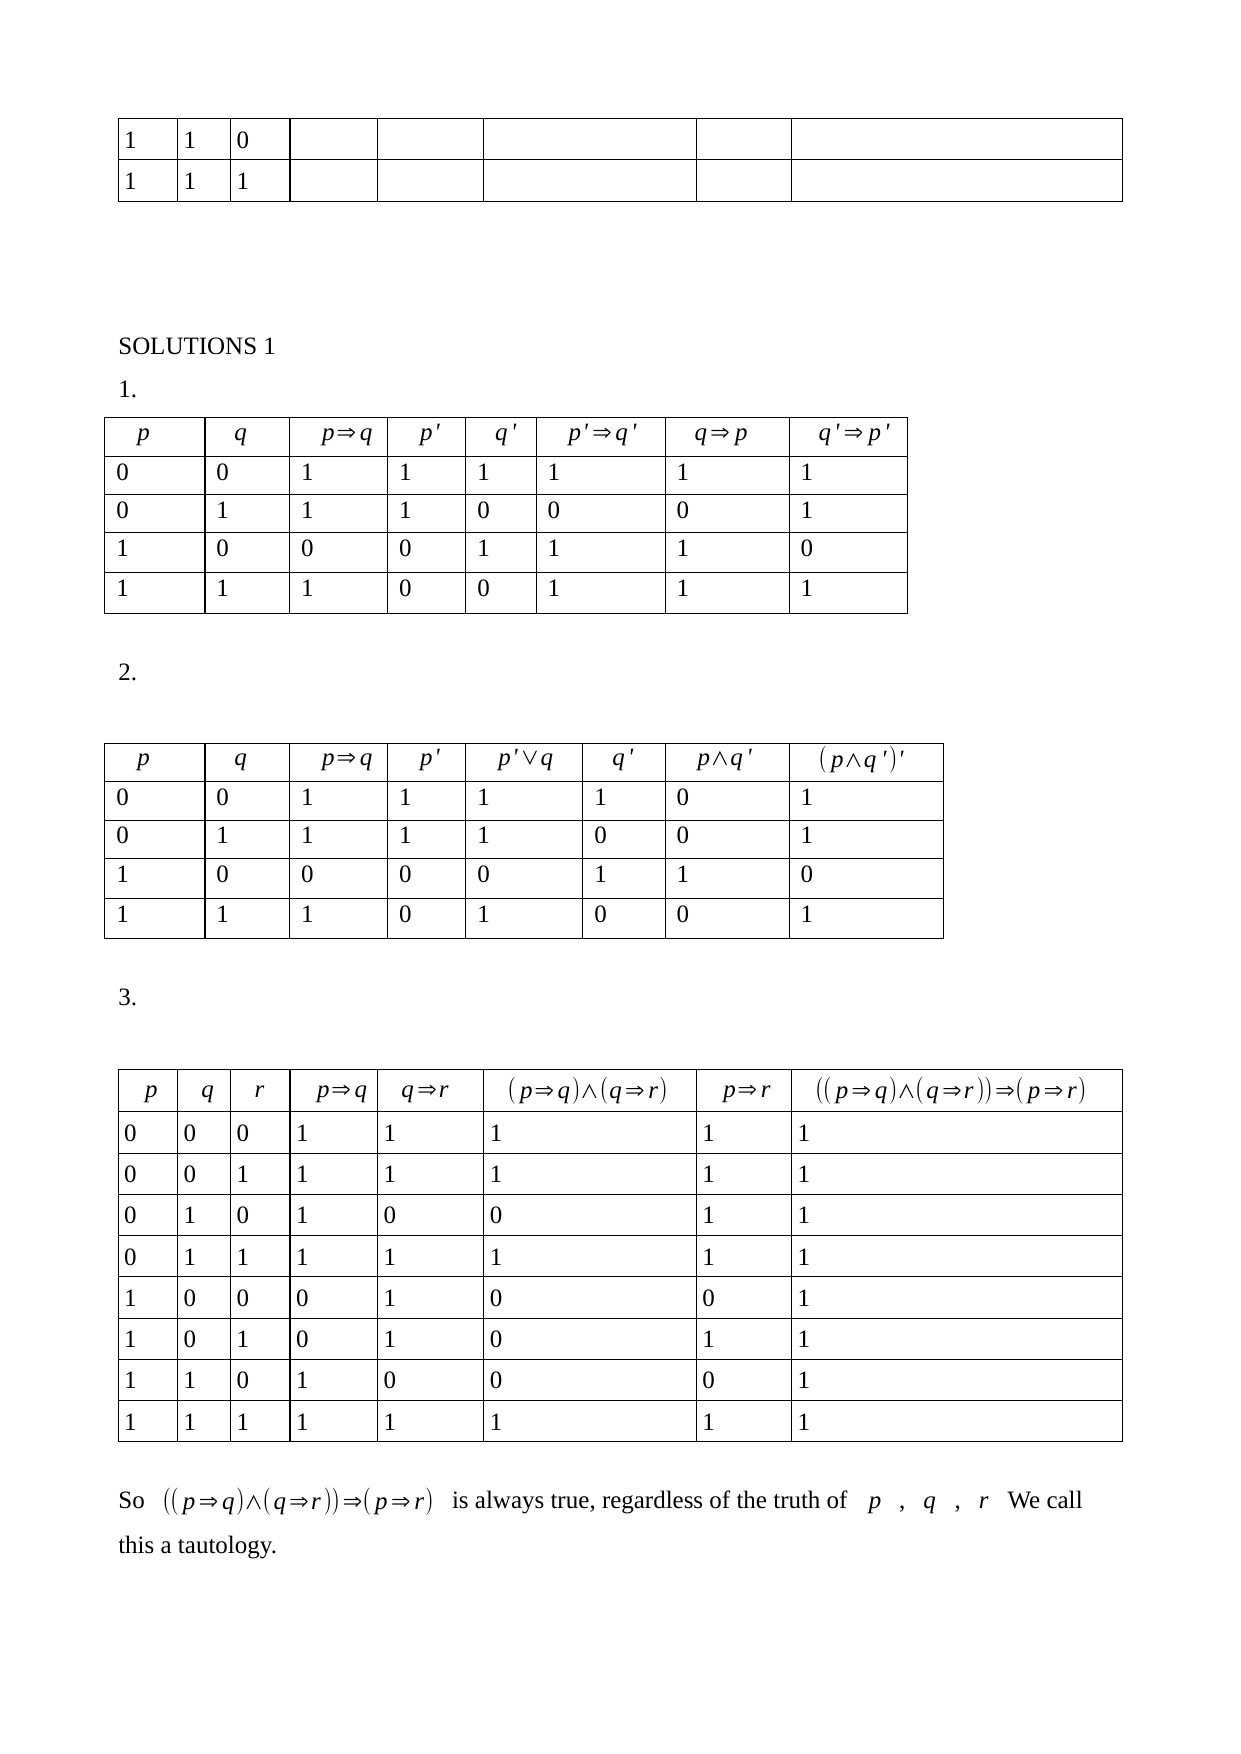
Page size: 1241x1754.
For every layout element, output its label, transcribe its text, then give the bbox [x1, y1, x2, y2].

table_cell 0 [178, 1319, 230, 1359]
table_cell 0 [697, 1277, 791, 1317]
table_header [291, 1070, 377, 1111]
table_cell [484, 119, 696, 159]
table_cell 1 [178, 1360, 230, 1400]
table_cell 0 [583, 821, 665, 858]
table_cell 0 [583, 899, 665, 938]
table_header [119, 1070, 177, 1111]
table_cell 1 [291, 1112, 377, 1152]
table_header [466, 418, 536, 456]
table_cell 1 [291, 1236, 377, 1276]
table_header [537, 418, 665, 456]
table_cell 1 [583, 859, 665, 898]
table_cell 1 [790, 782, 943, 819]
table_cell 1 [206, 495, 289, 532]
table_cell 1 [466, 782, 582, 819]
table_cell 0 [484, 1360, 696, 1400]
table_cell 0 [119, 1195, 177, 1235]
table_cell 1 [792, 1195, 1122, 1235]
table_cell 0 [790, 859, 943, 898]
table_cell 1 [792, 1236, 1122, 1276]
table_cell 1 [697, 1112, 791, 1152]
table_cell 1 [697, 1195, 791, 1235]
table_cell 0 [466, 495, 536, 532]
table_cell 1 [792, 1154, 1122, 1194]
table_cell [291, 160, 377, 201]
table_cell 0 [378, 1360, 483, 1400]
table_cell 0 [790, 533, 907, 572]
table_cell 0 [231, 1112, 289, 1152]
table_cell 0 [178, 1112, 230, 1152]
table_header [666, 744, 789, 781]
table_cell 1 [792, 1277, 1122, 1317]
table_cell 1 [290, 821, 387, 858]
table_cell 1 [466, 533, 536, 572]
table_cell [697, 160, 791, 201]
table_cell 0 [697, 1360, 791, 1400]
table_header [583, 744, 665, 781]
table_cell 1 [378, 1236, 483, 1276]
table_cell 1 [666, 457, 789, 494]
table_cell 0 [231, 1277, 289, 1317]
table_cell 0 [231, 1360, 289, 1400]
table_cell 1 [697, 1154, 791, 1194]
table_cell 1 [388, 782, 465, 819]
table_cell 1 [378, 1112, 483, 1152]
table_cell 1 [666, 573, 789, 613]
table_cell 1 [378, 1401, 483, 1441]
table_cell 1 [388, 495, 465, 532]
table_cell 0 [119, 1154, 177, 1194]
table_cell 0 [378, 1195, 483, 1235]
table_cell 1 [119, 1319, 177, 1359]
table_header [178, 1070, 230, 1111]
table_cell 1 [231, 1401, 289, 1441]
table_cell 1 [291, 1195, 377, 1235]
table_cell [484, 160, 696, 201]
table_cell 1 [290, 495, 387, 532]
table_cell 0 [290, 533, 387, 572]
table_cell 1 [378, 1319, 483, 1359]
table_cell 1 [666, 533, 789, 572]
table_cell 1 [178, 119, 230, 159]
table_cell 0 [178, 1154, 230, 1194]
table_header [105, 744, 204, 781]
table_cell 1 [484, 1112, 696, 1152]
table_cell 0 [105, 821, 204, 858]
table_cell 1 [231, 1319, 289, 1359]
table_cell 0 [291, 1277, 377, 1317]
table_cell 0 [290, 859, 387, 898]
table_cell 1 [178, 1401, 230, 1441]
table_cell 1 [178, 1195, 230, 1235]
table_cell [792, 160, 1122, 201]
text 3. [118, 982, 1122, 1011]
table_cell 0 [484, 1277, 696, 1317]
table_cell 1 [790, 457, 907, 494]
table_cell [378, 119, 483, 159]
table_cell 1 [119, 160, 177, 201]
table_cell 0 [388, 859, 465, 898]
table_cell 1 [792, 1401, 1122, 1441]
table_cell 1 [206, 899, 289, 938]
table_cell 0 [484, 1319, 696, 1359]
table_cell 1 [119, 1360, 177, 1400]
table_cell 1 [231, 160, 289, 201]
text 2. [118, 657, 1122, 686]
table_cell 0 [206, 457, 289, 494]
table_cell 1 [792, 1319, 1122, 1359]
table_cell 0 [105, 495, 204, 532]
table_cell 1 [231, 1236, 289, 1276]
table_cell 0 [206, 782, 289, 819]
table_cell 1 [388, 457, 465, 494]
table_cell 0 [178, 1277, 230, 1317]
table_cell 0 [388, 533, 465, 572]
table_header [206, 418, 289, 456]
table_cell 0 [537, 495, 665, 532]
table_cell 0 [466, 573, 536, 613]
table_cell 1 [790, 495, 907, 532]
table_cell 0 [466, 859, 582, 898]
table_cell 1 [206, 821, 289, 858]
table_cell 0 [231, 1195, 289, 1235]
table_cell 1 [178, 1236, 230, 1276]
table_cell 1 [666, 859, 789, 898]
table_header [290, 418, 387, 456]
table_cell 1 [119, 119, 177, 159]
table_cell 0 [119, 1236, 177, 1276]
table_header [388, 418, 465, 456]
table_cell 0 [105, 782, 204, 819]
table_cell 1 [792, 1112, 1122, 1152]
table_cell 1 [105, 533, 204, 572]
text Sois always true, regardless of the truth of,,We call this a tautology. [118, 1485, 1122, 1559]
table_cell 1 [105, 899, 204, 938]
table_cell 0 [291, 1319, 377, 1359]
table_cell 0 [666, 821, 789, 858]
table_cell 1 [105, 859, 204, 898]
table_cell 0 [206, 533, 289, 572]
table_cell 1 [484, 1401, 696, 1441]
table_cell 1 [290, 899, 387, 938]
table_cell 1 [466, 899, 582, 938]
table_header [206, 744, 289, 781]
table_cell 1 [790, 821, 943, 858]
table_cell 1 [378, 1277, 483, 1317]
table_header [484, 1070, 696, 1111]
table_cell 1 [105, 573, 204, 613]
table_cell [792, 119, 1122, 159]
table_cell 0 [105, 457, 204, 494]
table_cell 0 [388, 899, 465, 938]
table_cell 1 [583, 782, 665, 819]
table_cell 1 [291, 1401, 377, 1441]
table_cell 1 [290, 457, 387, 494]
table_cell 1 [119, 1401, 177, 1441]
table_cell 1 [466, 821, 582, 858]
table_cell 1 [697, 1236, 791, 1276]
table_cell 1 [697, 1401, 791, 1441]
table_header [792, 1070, 1122, 1111]
table_cell 1 [466, 457, 536, 494]
table_header [290, 744, 387, 781]
table_header [697, 1070, 791, 1111]
table_cell 1 [231, 1154, 289, 1194]
table_header [378, 1070, 483, 1111]
table_cell 1 [119, 1277, 177, 1317]
table_cell 0 [388, 573, 465, 613]
text SOLUTIONS 1 [118, 331, 1122, 360]
table_cell 0 [206, 859, 289, 898]
table_cell [378, 160, 483, 201]
table_cell [697, 119, 791, 159]
table_header [790, 418, 907, 456]
table_cell 0 [666, 782, 789, 819]
table_cell 1 [290, 573, 387, 613]
table_cell 1 [206, 573, 289, 613]
table_cell 1 [291, 1154, 377, 1194]
table_cell 1 [790, 899, 943, 938]
table_cell 1 [790, 573, 907, 613]
table_cell 0 [484, 1195, 696, 1235]
table_cell 1 [484, 1154, 696, 1194]
table_header [790, 744, 943, 781]
table_cell 1 [378, 1154, 483, 1194]
table_cell 1 [537, 573, 665, 613]
table_header [666, 418, 789, 456]
table_cell 0 [119, 1112, 177, 1152]
table_cell 1 [537, 533, 665, 572]
table_cell 0 [231, 119, 289, 159]
table_header [388, 744, 465, 781]
table_cell 1 [178, 160, 230, 201]
table_header [105, 418, 204, 456]
table_cell 1 [484, 1236, 696, 1276]
table_cell 1 [792, 1360, 1122, 1400]
table_cell 1 [537, 457, 665, 494]
table_cell 1 [290, 782, 387, 819]
table_cell 1 [697, 1319, 791, 1359]
table_cell 0 [666, 899, 789, 938]
table_header [231, 1070, 289, 1111]
table_cell 1 [291, 1360, 377, 1400]
text 1. [118, 374, 1122, 403]
table_cell 0 [666, 495, 789, 532]
table_cell [291, 119, 377, 159]
table_cell 1 [388, 821, 465, 858]
table_header [466, 744, 582, 781]
